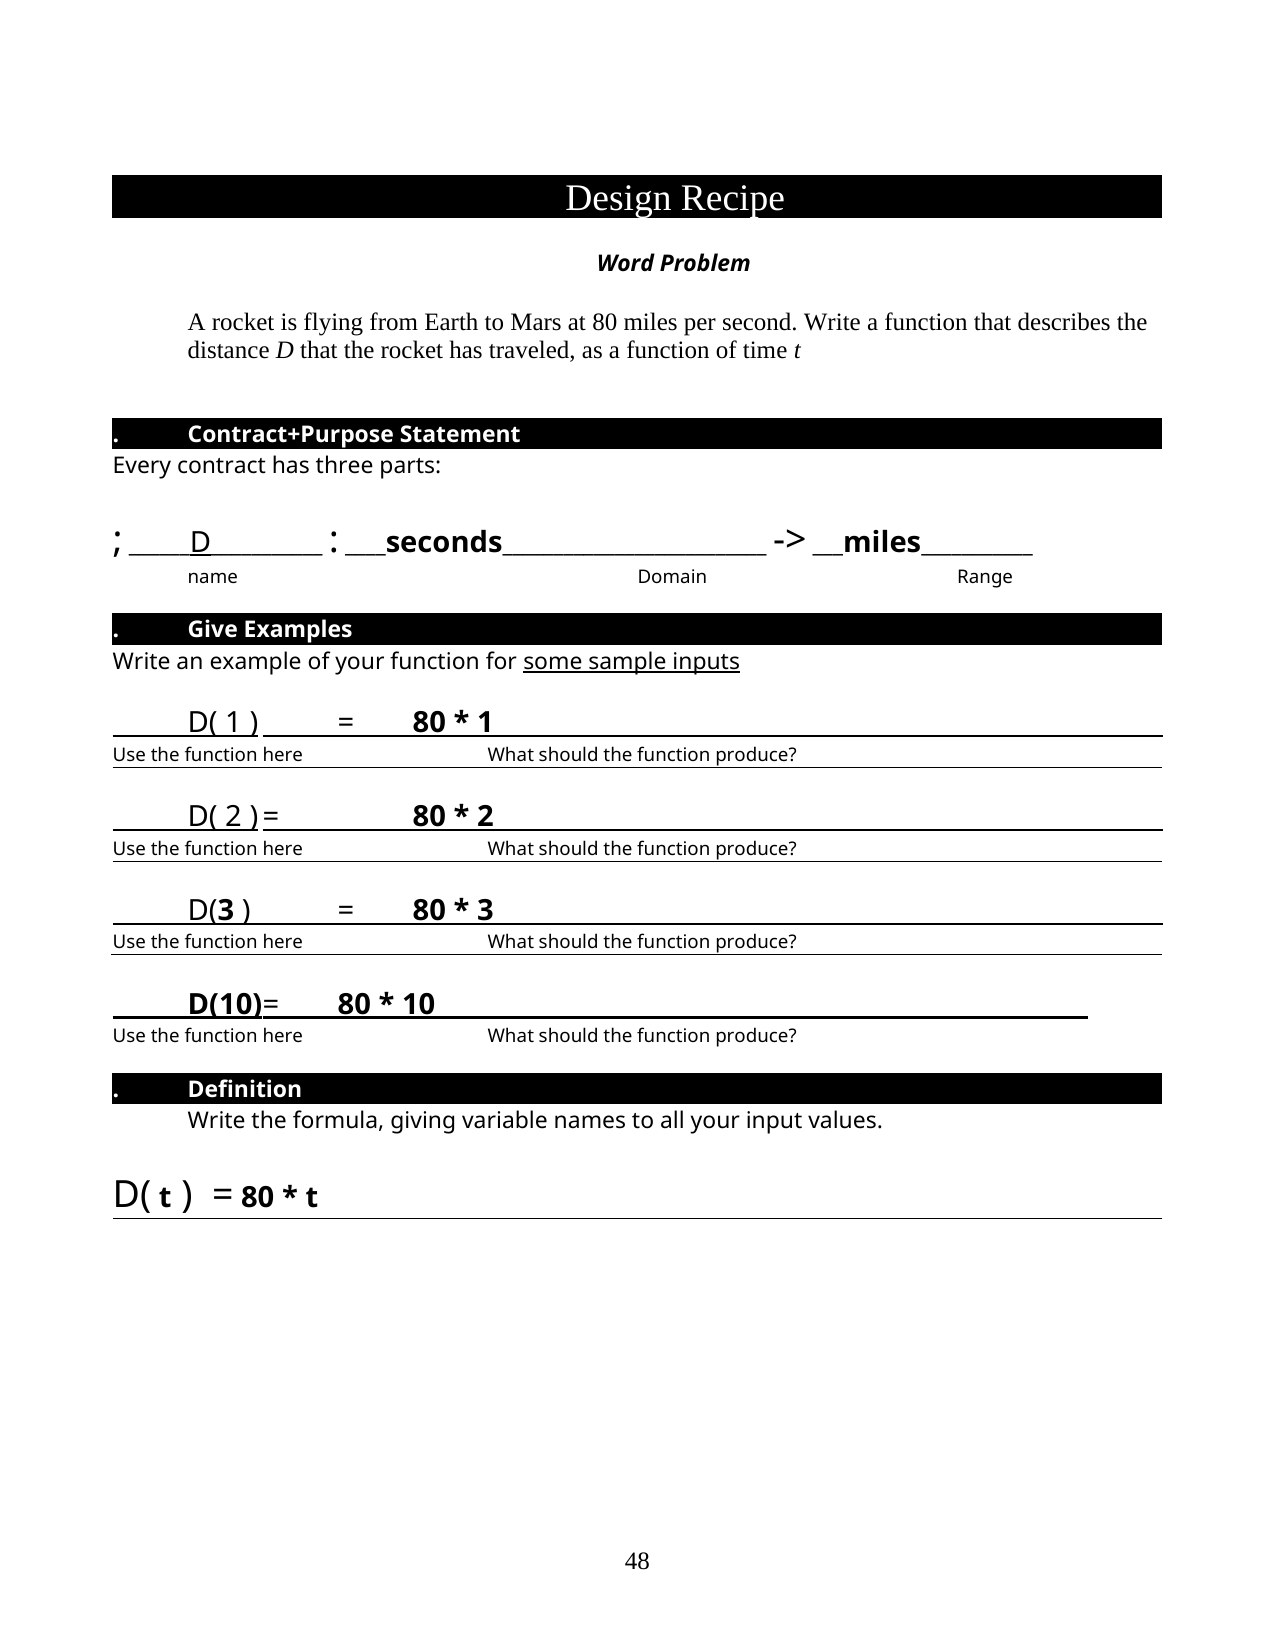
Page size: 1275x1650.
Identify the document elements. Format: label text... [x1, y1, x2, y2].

text Use the function here What should the function produce? [112, 835, 1162, 861]
text [112, 924, 1162, 929]
subtitle Design Recipe [112, 175, 1162, 218]
text Use the function here What should the function produce? [112, 1023, 1162, 1048]
text D(10) = 80 * 10 [112, 983, 1162, 1023]
text ; ______D___________ : ____seconds__________________________ -> ___miles___________ [112, 512, 1162, 563]
text Every contract has three parts: [112, 449, 1162, 481]
text D( t ) = 80 * t [112, 1167, 1162, 1218]
text Use the function here What should the function produce? [112, 741, 1162, 767]
text A rocket is flying from Earth to Mars at 80 miles per second. Write a function that describes the distance D that the rocket has traveled, as a function of time t [187, 307, 1162, 364]
text Write an example of your function for some sample inputs [112, 645, 1162, 676]
text Use the function here What should the function produce? [112, 929, 1162, 954]
text D( 1 ) = 80 * 1 [112, 701, 1162, 741]
subtitle Definition [112, 1073, 1162, 1104]
text D( 2 ) = 80 * 2 [112, 795, 1162, 835]
list Write the formula, giving variable names to all your input values. [150, 1104, 1162, 1136]
text name Domain Range [112, 563, 1162, 588]
text D(3 ) = 80 * 3 [112, 889, 1162, 923]
subtitle Give Examples [112, 613, 1162, 645]
text Word Problem [187, 247, 1162, 278]
subtitle Contract+Purpose Statement [112, 418, 1162, 449]
